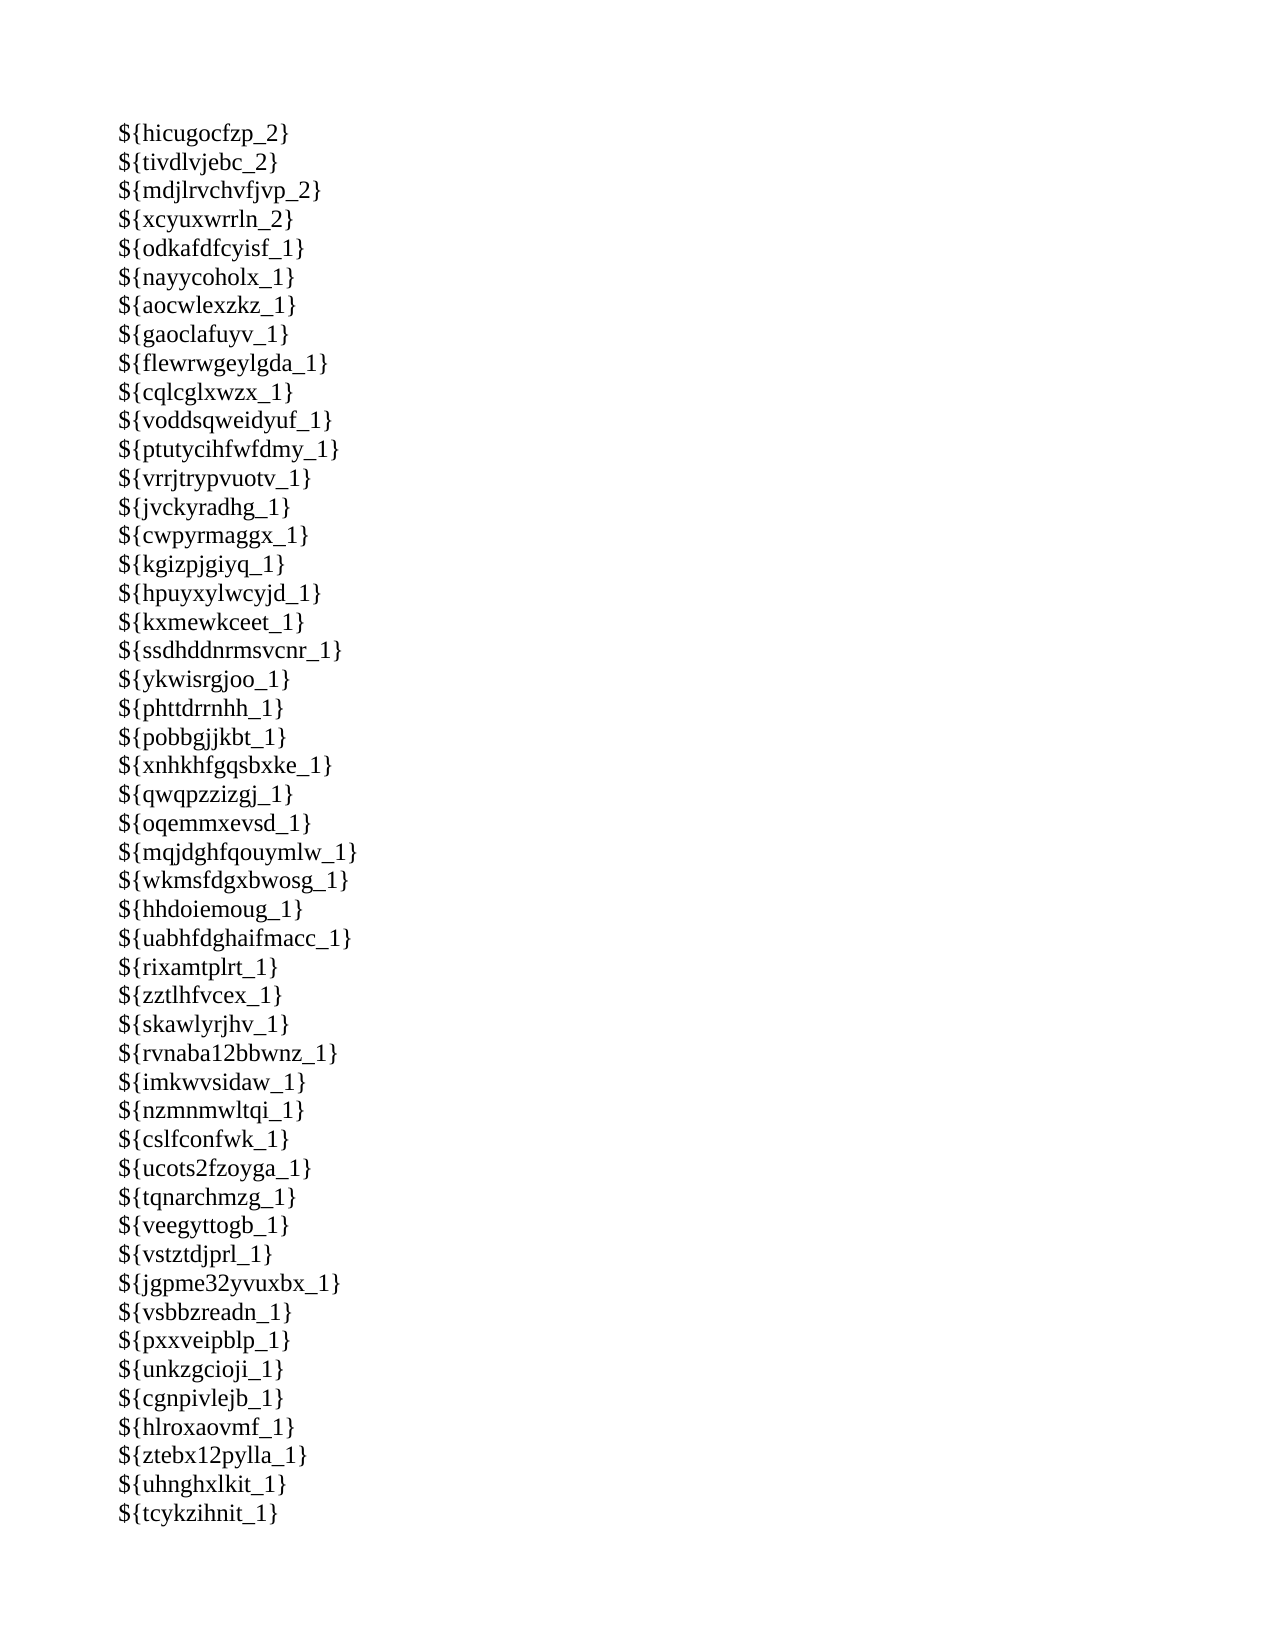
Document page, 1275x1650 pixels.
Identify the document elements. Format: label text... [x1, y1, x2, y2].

text ${ucots2fzoyga_1} [118, 1153, 1157, 1182]
text ${rvnaba12bbwnz_1} [118, 1038, 1157, 1067]
text ${qwqpzzizgj_1} [118, 779, 1157, 808]
text ${uabhfdghaifmacc_1} [118, 923, 1157, 952]
text ${jgpme32yvuxbx_1} [118, 1268, 1157, 1297]
text ${hpuyxylwcyjd_1} [118, 578, 1157, 607]
text ${ptutycihfwfdmy_1} [118, 434, 1157, 463]
text ${ykwisrgjoo_1} [118, 664, 1157, 693]
text ${xnhkhfgqsbxke_1} [118, 751, 1157, 779]
text ${kxmewkceet_1} [118, 607, 1157, 636]
text ${oqemmxevsd_1} [118, 808, 1157, 837]
text ${kgizpjgiyq_1} [118, 549, 1157, 578]
text ${hlroxaovmf_1} [118, 1412, 1157, 1441]
text ${cslfconfwk_1} [118, 1124, 1157, 1153]
text ${hicugocfzp_2} [118, 118, 1157, 147]
text ${uhnghxlkit_1} [118, 1469, 1157, 1498]
text ${vrrjtrypvuotv_1} [118, 463, 1157, 492]
text ${gaoclafuyv_1} [118, 319, 1157, 348]
text ${vstztdjprl_1} [118, 1239, 1157, 1268]
text ${imkwvsidaw_1} [118, 1067, 1157, 1096]
text ${cgnpivlejb_1} [118, 1383, 1157, 1412]
text ${wkmsfdgxbwosg_1} [118, 866, 1157, 894]
text ${cqlcglxwzx_1} [118, 377, 1157, 406]
text ${pobbgjjkbt_1} [118, 722, 1157, 751]
text ${nzmnmwltqi_1} [118, 1096, 1157, 1124]
text ${nayycoholx_1} [118, 262, 1157, 291]
text ${mqjdghfqouymlw_1} [118, 837, 1157, 866]
text ${skawlyrjhv_1} [118, 1009, 1157, 1038]
text ${veegyttogb_1} [118, 1211, 1157, 1239]
text ${voddsqweidyuf_1} [118, 406, 1157, 434]
text ${cwpyrmaggx_1} [118, 521, 1157, 549]
text ${phttdrrnhh_1} [118, 693, 1157, 722]
text ${flewrwgeylgda_1} [118, 348, 1157, 377]
text ${jvckyradhg_1} [118, 492, 1157, 521]
text ${xcyuxwrrln_2} [118, 204, 1157, 233]
text ${ssdhddnrmsvcnr_1} [118, 636, 1157, 664]
text ${aocwlexzkz_1} [118, 291, 1157, 319]
text ${mdjlrvchvfjvp_2} [118, 176, 1157, 204]
text ${tqnarchmzg_1} [118, 1182, 1157, 1211]
text ${ztebx12pylla_1} [118, 1441, 1157, 1469]
text ${pxxveipblp_1} [118, 1326, 1157, 1354]
text ${vsbbzreadn_1} [118, 1297, 1157, 1326]
text ${tcykzihnit_1} [118, 1498, 1157, 1527]
text ${hhdoiemoug_1} [118, 894, 1157, 923]
text ${zztlhfvcex_1} [118, 981, 1157, 1009]
text ${unkzgcioji_1} [118, 1354, 1157, 1383]
text ${rixamtplrt_1} [118, 952, 1157, 981]
text ${odkafdfcyisf_1} [118, 233, 1157, 262]
text ${tivdlvjebc_2} [118, 147, 1157, 176]
